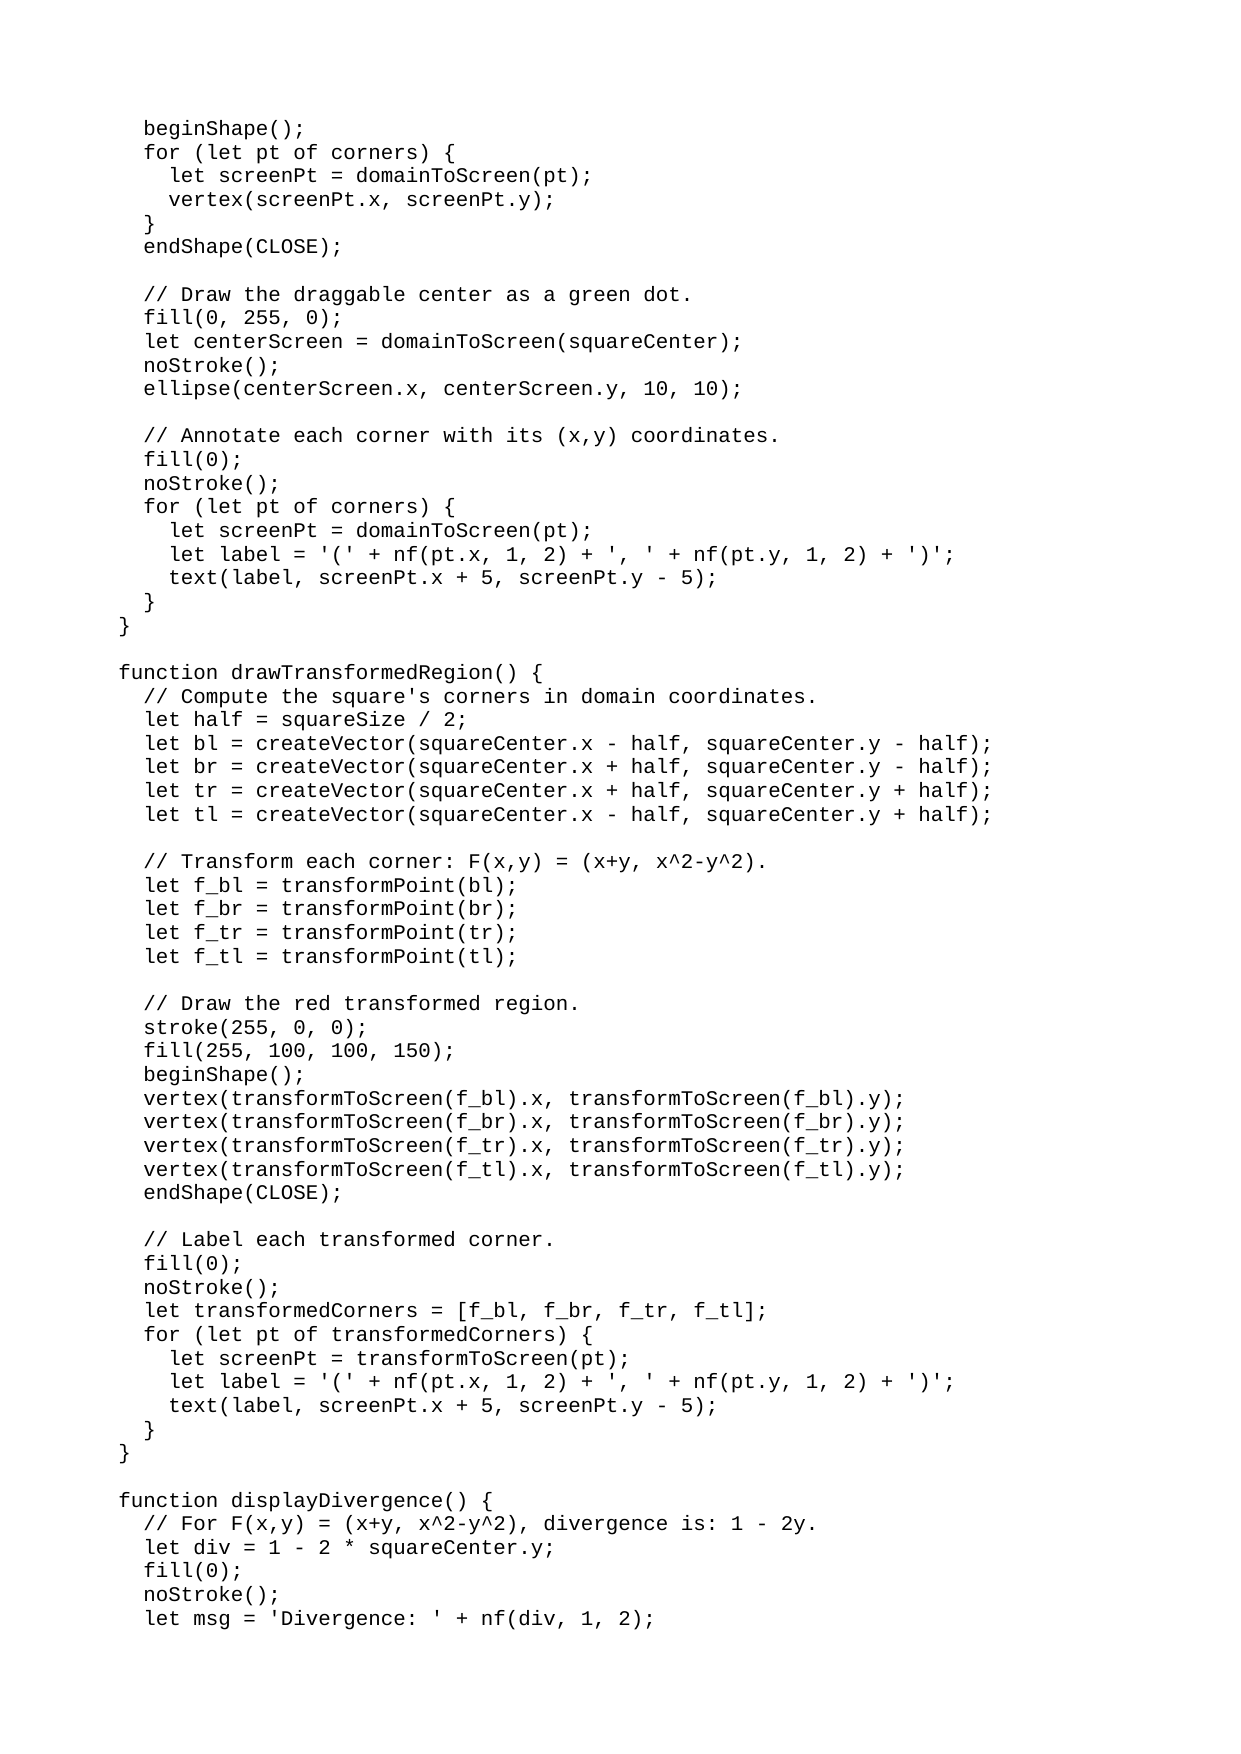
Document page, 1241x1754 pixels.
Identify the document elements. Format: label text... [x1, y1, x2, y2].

text ellipse(centerScreen.x, centerScreen.y, 10, 10); [118, 378, 1122, 402]
text fill(255, 100, 100, 150); [118, 1040, 1122, 1064]
text beginShape(); [118, 118, 1122, 142]
text let div = 1 - 2 * squareCenter.y; [118, 1537, 1122, 1561]
text let tl = createVector(squareCenter.x - half, squareCenter.y + half); [118, 804, 1122, 827]
text vertex(transformToScreen(f_br).x, transformToScreen(f_br).y); [118, 1111, 1122, 1135]
text } [118, 615, 1122, 638]
text noStroke(); [118, 473, 1122, 496]
text text(label, screenPt.x + 5, screenPt.y - 5); [118, 567, 1122, 591]
text let half = squareSize / 2; [118, 709, 1122, 733]
text // Annotate each corner with its (x,y) coordinates. [118, 426, 1122, 449]
text let screenPt = domainToScreen(pt); [118, 520, 1122, 544]
text noStroke(); [118, 1277, 1122, 1300]
text let f_tr = transformPoint(tr); [118, 922, 1122, 946]
text } [118, 1442, 1122, 1466]
text let msg = 'Divergence: ' + nf(div, 1, 2); [118, 1608, 1122, 1631]
text for (let pt of transformedCorners) { [118, 1324, 1122, 1348]
text let f_br = transformPoint(br); [118, 898, 1122, 922]
text let label = '(' + nf(pt.x, 1, 2) + ', ' + nf(pt.y, 1, 2) + ')'; [118, 544, 1122, 567]
text // Label each transformed corner. [118, 1229, 1122, 1253]
text function displayDivergence() { [118, 1489, 1122, 1513]
text // Draw the draggable center as a green dot. [118, 284, 1122, 307]
text let f_bl = transformPoint(bl); [118, 875, 1122, 898]
text fill(0); [118, 1253, 1122, 1277]
text fill(0); [118, 449, 1122, 473]
text noStroke(); [118, 354, 1122, 378]
text noStroke(); [118, 1584, 1122, 1608]
text endShape(CLOSE); [118, 1182, 1122, 1206]
text // Draw the red transformed region. [118, 993, 1122, 1017]
text vertex(screenPt.x, screenPt.y); [118, 189, 1122, 213]
text for (let pt of corners) { [118, 142, 1122, 165]
text let screenPt = transformToScreen(pt); [118, 1348, 1122, 1371]
text fill(0, 255, 0); [118, 307, 1122, 331]
text let f_tl = transformPoint(tl); [118, 946, 1122, 969]
text vertex(transformToScreen(f_bl).x, transformToScreen(f_bl).y); [118, 1088, 1122, 1111]
text vertex(transformToScreen(f_tl).x, transformToScreen(f_tl).y); [118, 1158, 1122, 1182]
text fill(0); [118, 1561, 1122, 1584]
text let br = createVector(squareCenter.x + half, squareCenter.y - half); [118, 757, 1122, 780]
text let label = '(' + nf(pt.x, 1, 2) + ', ' + nf(pt.y, 1, 2) + ')'; [118, 1371, 1122, 1395]
text } [118, 213, 1122, 236]
text beginShape(); [118, 1064, 1122, 1088]
text vertex(transformToScreen(f_tr).x, transformToScreen(f_tr).y); [118, 1135, 1122, 1158]
text endShape(CLOSE); [118, 236, 1122, 260]
text let screenPt = domainToScreen(pt); [118, 165, 1122, 189]
text } [118, 591, 1122, 615]
text } [118, 1419, 1122, 1442]
text text(label, screenPt.x + 5, screenPt.y - 5); [118, 1395, 1122, 1419]
text // For F(x,y) = (x+y, x^2-y^2), divergence is: 1 - 2y. [118, 1513, 1122, 1537]
text let centerScreen = domainToScreen(squareCenter); [118, 331, 1122, 354]
text let tr = createVector(squareCenter.x + half, squareCenter.y + half); [118, 780, 1122, 804]
text // Transform each corner: F(x,y) = (x+y, x^2-y^2). [118, 851, 1122, 875]
text for (let pt of corners) { [118, 496, 1122, 520]
text let bl = createVector(squareCenter.x - half, squareCenter.y - half); [118, 733, 1122, 757]
text let transformedCorners = [f_bl, f_br, f_tr, f_tl]; [118, 1300, 1122, 1324]
text // Compute the square's corners in domain coordinates. [118, 686, 1122, 709]
text function drawTransformedRegion() { [118, 662, 1122, 686]
text stroke(255, 0, 0); [118, 1017, 1122, 1040]
